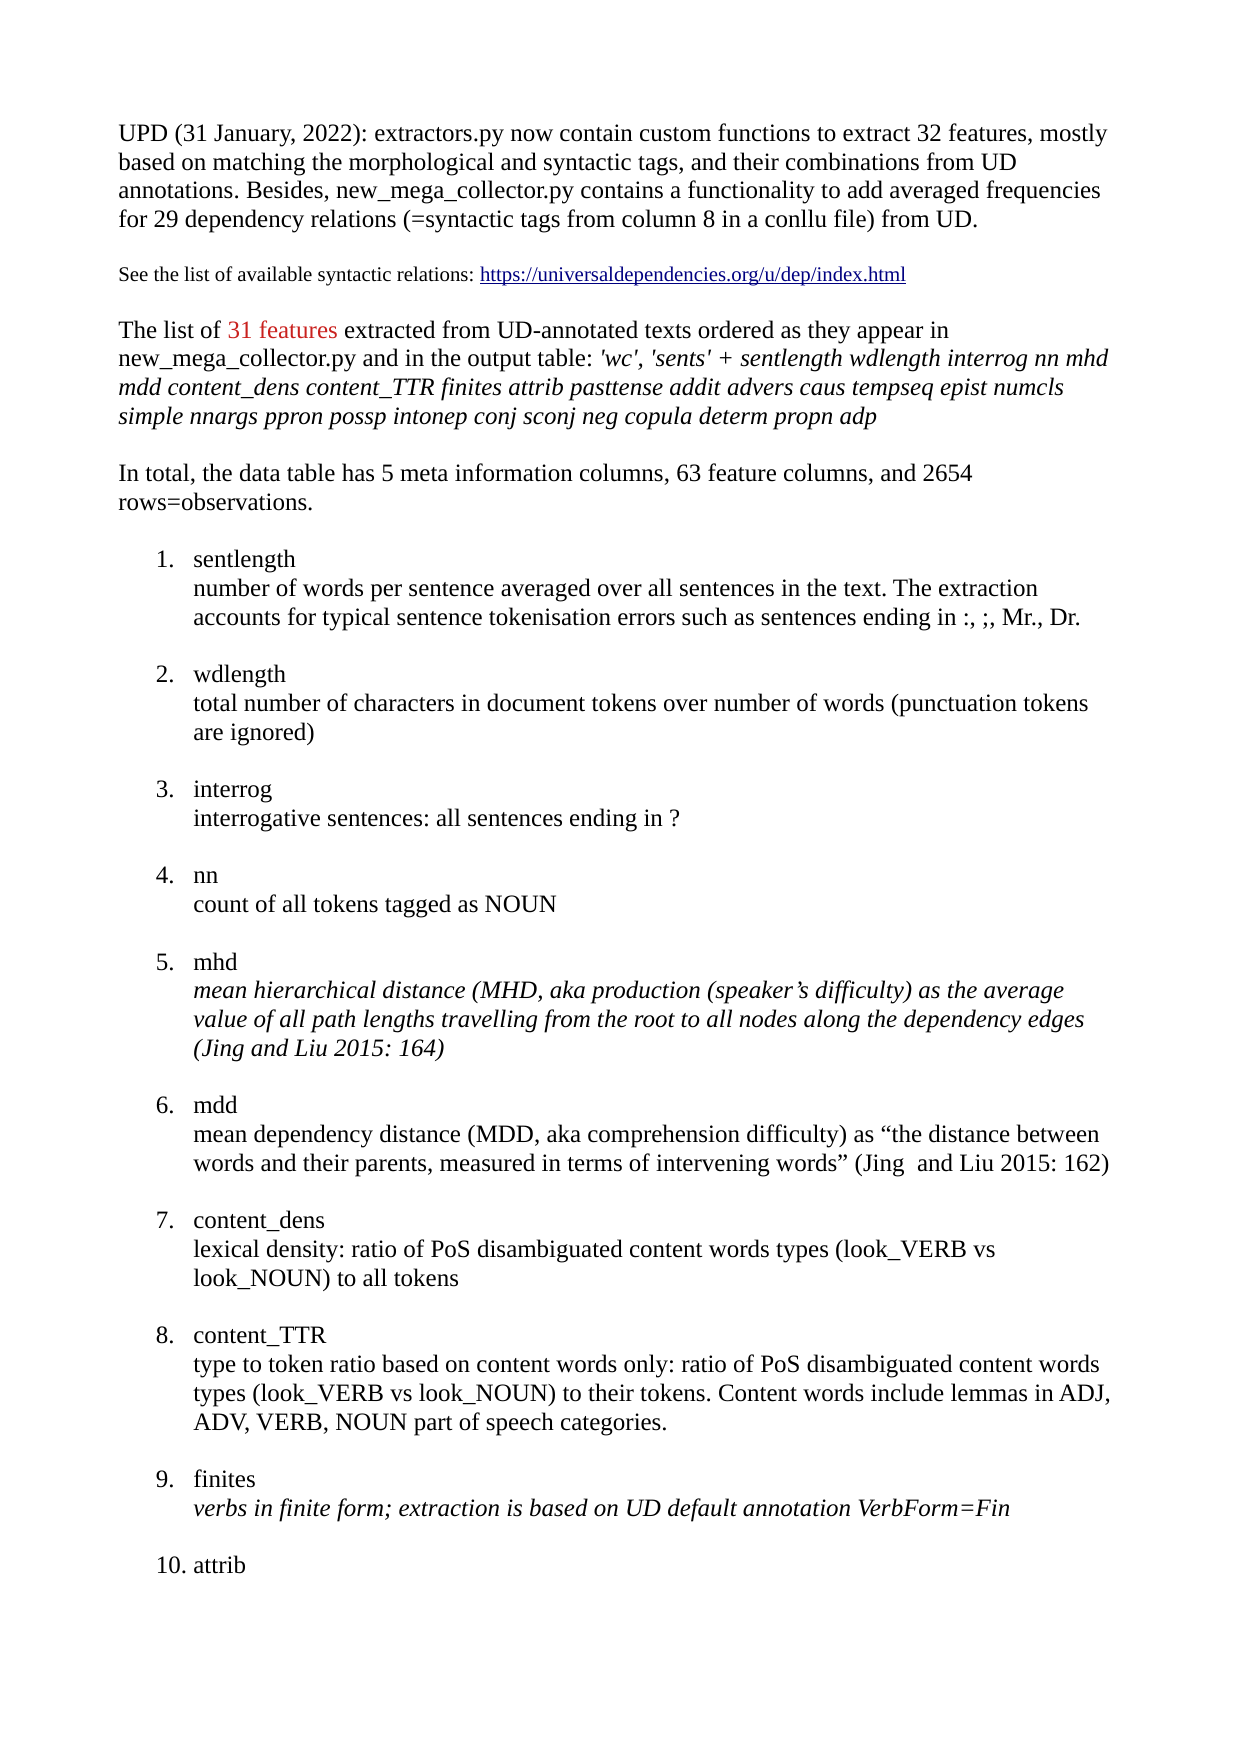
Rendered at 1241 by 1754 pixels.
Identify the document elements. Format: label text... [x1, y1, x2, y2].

list nn [156, 861, 1122, 889]
list finites [156, 1464, 1122, 1493]
list mean dependency distance (MDD, aka comprehension difficulty) as “the distance between words and their parents, measured in terms of intervening words” (Jing and Liu 2015: 162) [156, 1119, 1122, 1177]
text See the list of available syntactic relations: https://universaldependencies.org/u/dep/index.html [118, 262, 1122, 286]
list verbs in finite form; extraction is based on UD default annotation VerbForm=Fin [156, 1493, 1122, 1522]
list number of words per sentence averaged over all sentences in the text. The extraction accounts for typical sentence tokenisation errors such as sentences ending in :, ;, Mr., Dr. [156, 573, 1122, 631]
list interrog [156, 774, 1122, 803]
text In total, the data table has 5 meta information columns, 63 feature columns, and 2654 rows=observations. [118, 458, 1122, 516]
list lexical density: ratio of PoS disambiguated content words types (look_VERB vs look_NOUN) to all tokens [156, 1234, 1122, 1292]
list type to token ratio based on content words only: ratio of PoS disambiguated content words types (look_VERB vs look_NOUN) to their tokens. Content words include lemmas in ADJ, ADV, VERB, NOUN part of speech categories. [156, 1349, 1122, 1436]
list content_TTR [156, 1321, 1122, 1349]
list content_dens [156, 1206, 1122, 1234]
list mean hierarchical distance (MHD, aka production (speaker’s difficulty) as the average value of all path lengths travelling from the root to all nodes along the dependency edges (Jing and Liu 2015: 164) [156, 976, 1122, 1062]
text UPD (31 January, 2022): extractors.py now contain custom functions to extract 32 features, mostly based on matching the morphological and syntactic tags, and their combinations from UD annotations. Besides, new_mega_collector.py contains a functionality to add averaged frequencies for 29 dependency relations (=syntactic tags from column 8 in a conllu file) from UD. [118, 118, 1122, 233]
list total number of characters in document tokens over number of words (punctuation tokens are ignored) [156, 688, 1122, 746]
list wdlength [156, 659, 1122, 688]
list mdd [156, 1091, 1122, 1119]
list sentlength [156, 544, 1122, 573]
list interrogative sentences: all sentences ending in ? [156, 803, 1122, 832]
list mhd [156, 947, 1122, 976]
list count of all tokens tagged as NOUN [156, 889, 1122, 918]
text The list of 31 features extracted from UD-annotated texts ordered as they appear in new_mega_collector.py and in the output table: 'wc', 'sents' + sentlength wdlength interrog nn mhd mdd content_dens content_TTR finites attrib pasttense addit advers caus tempseq epist numcls simple nnargs ppron possp intonep conj sconj neg copula determ propn adp [118, 315, 1122, 430]
list attrib [156, 1551, 1122, 1579]
